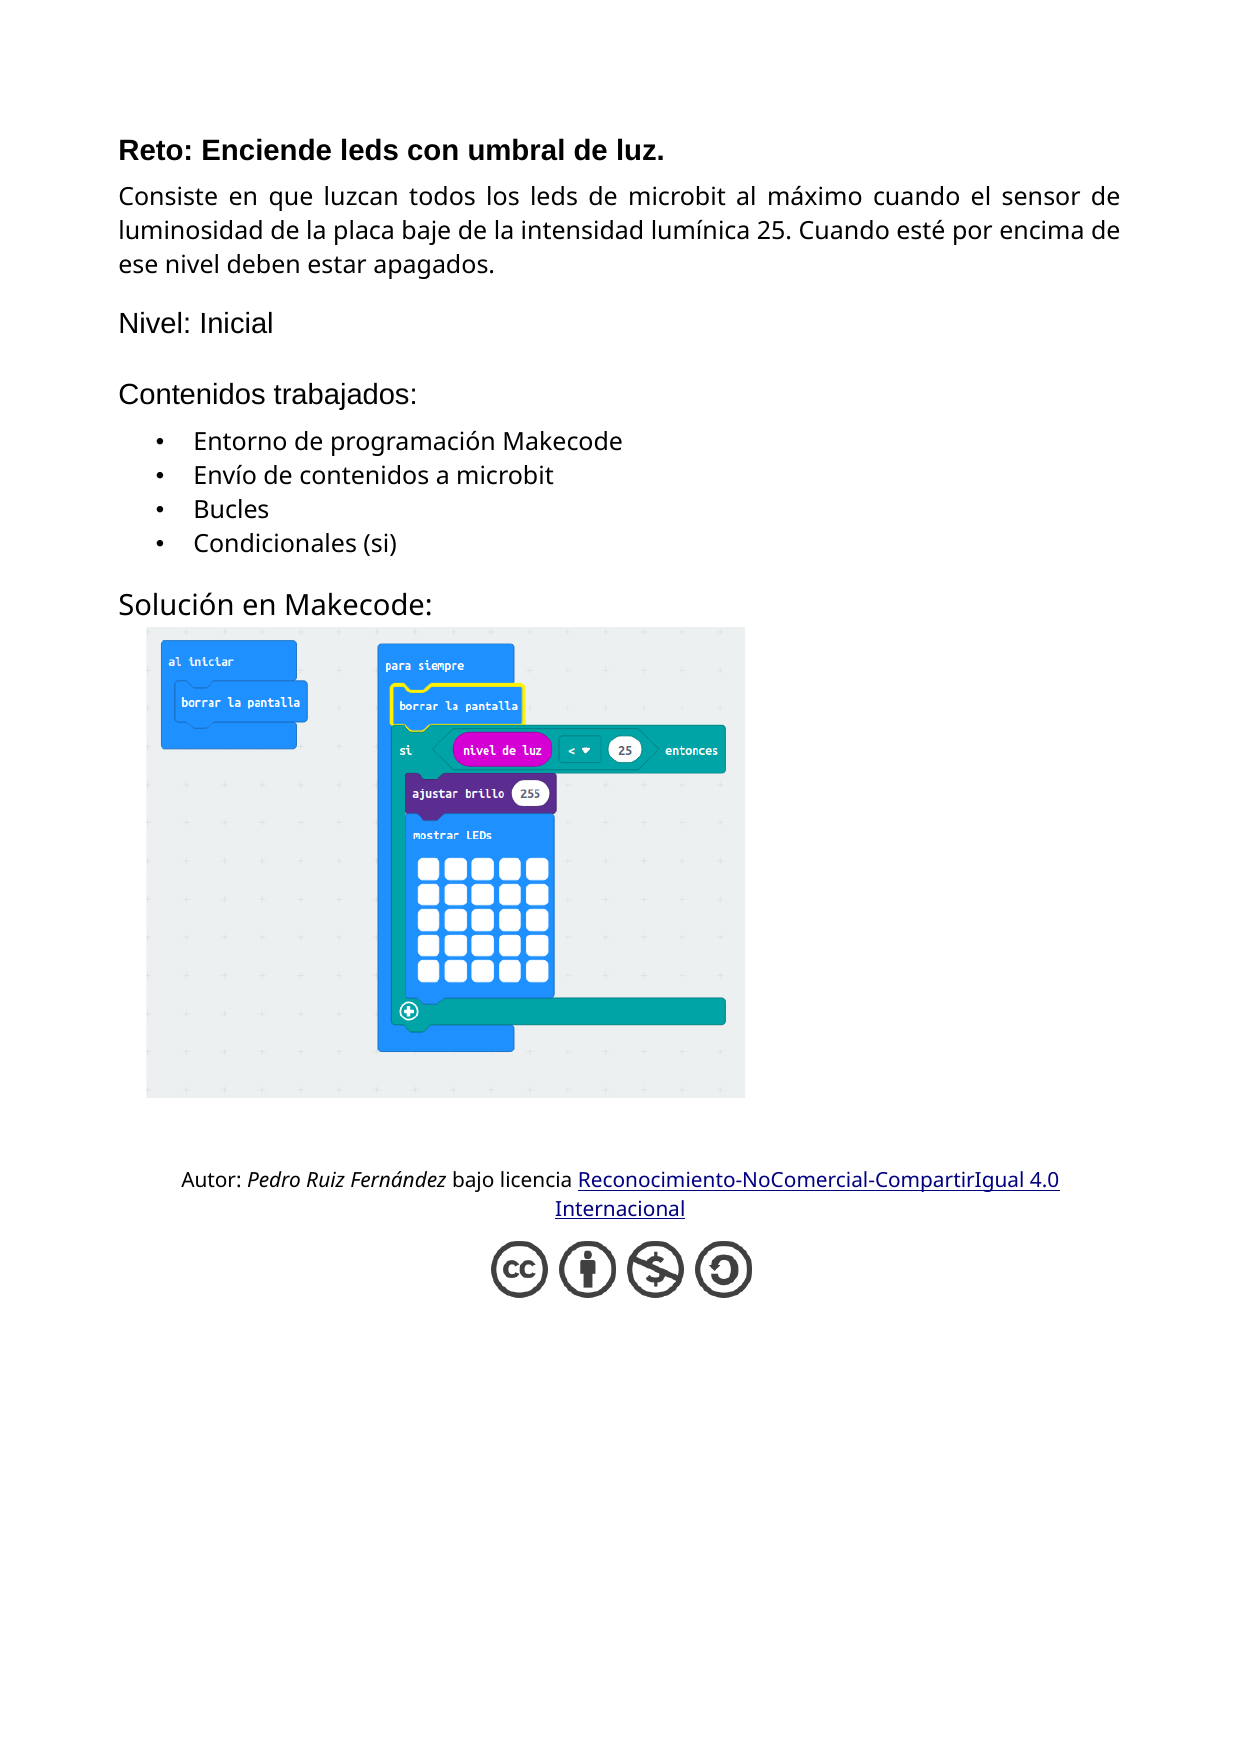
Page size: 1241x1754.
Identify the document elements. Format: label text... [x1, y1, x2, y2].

text Autor: Pedro Ruiz Fernández bajo licencia Reconocimiento-NoComercial-CompartirIgual 4.0 Internacional [118, 1166, 1122, 1222]
list Bucles [156, 491, 1122, 525]
list Entorno de programación Makecode [156, 423, 1122, 457]
list Condicionales (si) [156, 525, 1122, 559]
subtitle Nivel: Inicial [118, 306, 1122, 340]
subtitle Contenidos trabajados: [118, 377, 1122, 411]
picture [480, 1233, 760, 1309]
picture [146, 627, 746, 1098]
subtitle Reto: Enciende leds con umbral de luz. [118, 133, 1122, 166]
list Envío de contenidos a microbit [156, 457, 1122, 491]
text Consiste en que luzcan todos los leds de microbit al máximo cuando el sensor de luminosidad de la placa baje de la intensidad lumínica 25. Cuando esté por encima de ese nivel deben estar apagados. [118, 179, 1122, 281]
subtitle Solución en Makecode: [118, 584, 1122, 624]
